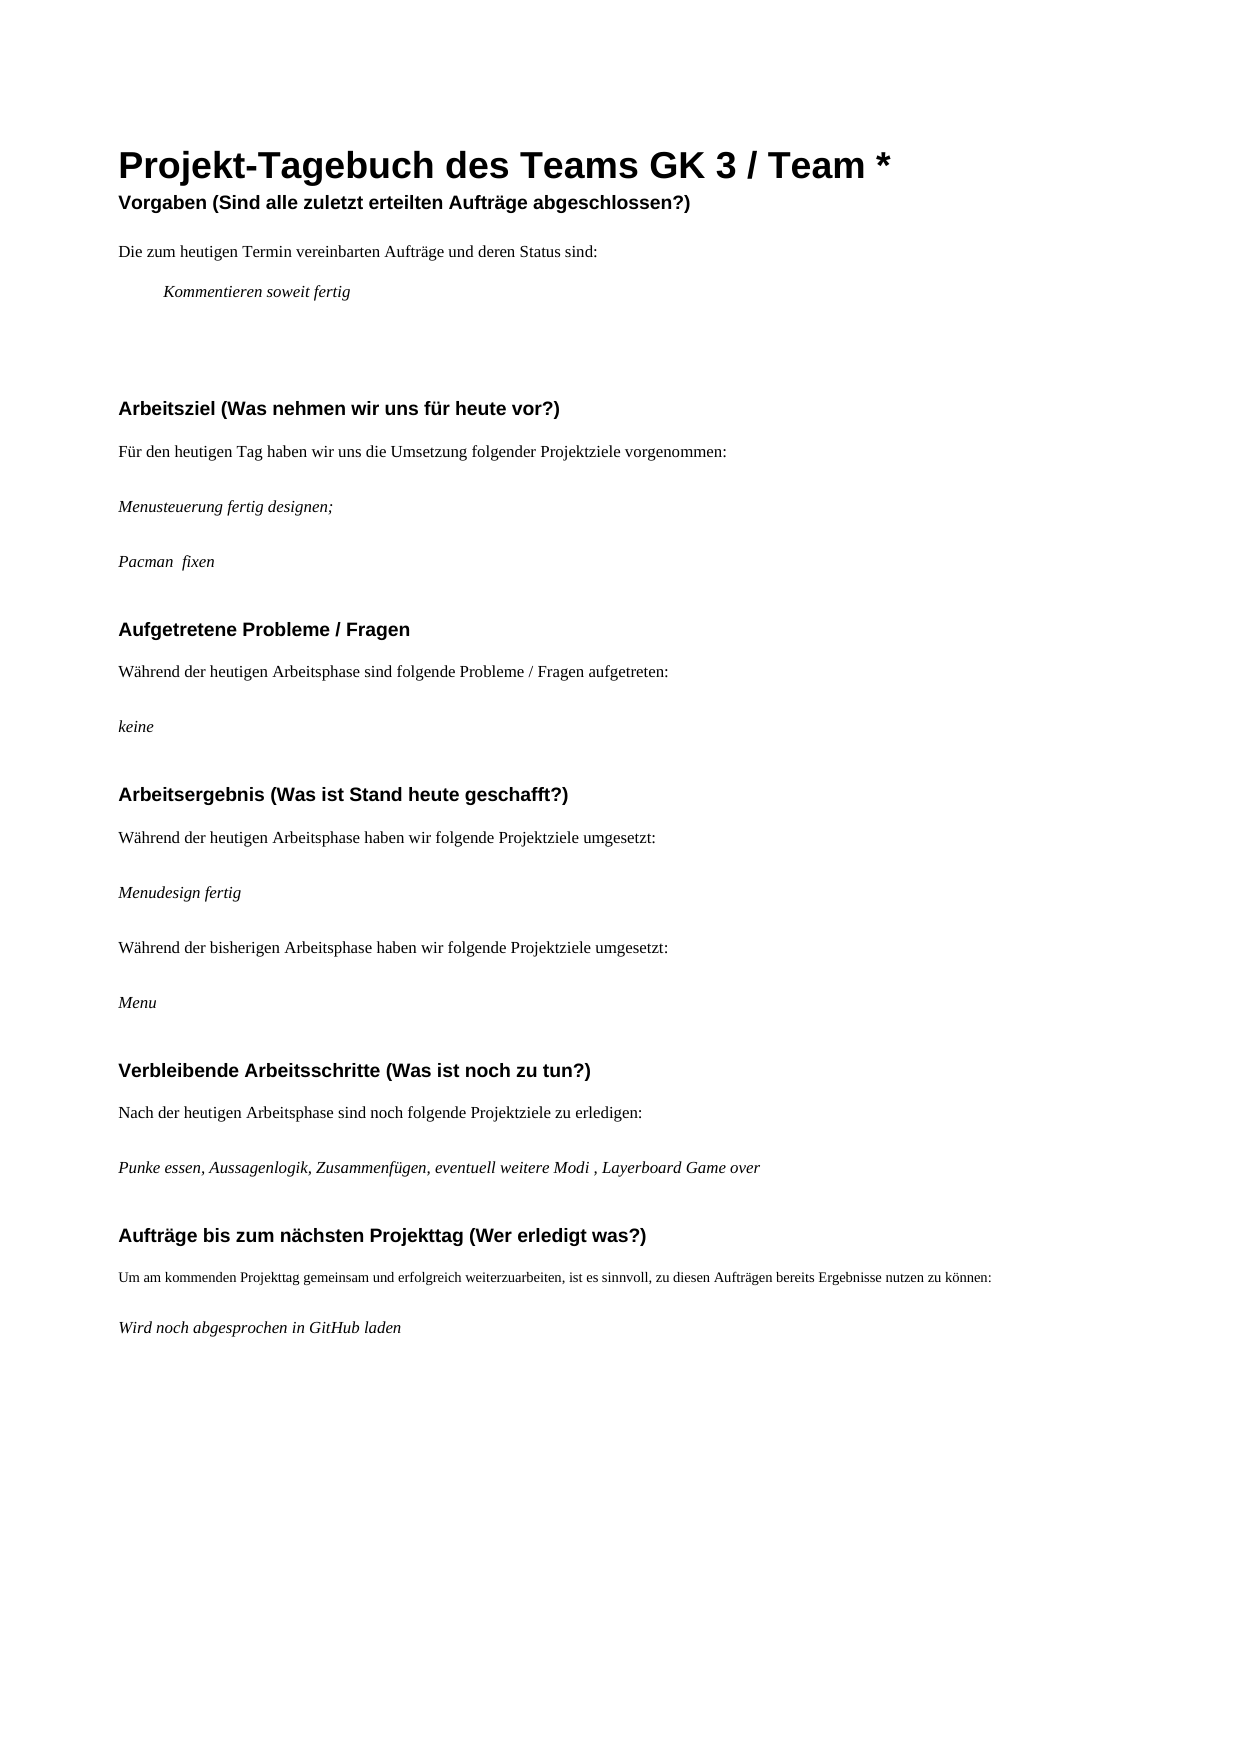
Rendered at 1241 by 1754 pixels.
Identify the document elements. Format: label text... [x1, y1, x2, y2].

list Pacman fixen [118, 551, 1122, 585]
list Verbleibende Arbeitsschritte (Was ist noch zu tun?) [118, 1059, 1122, 1097]
list Um am kommenden Projekttag gemeinsam und erfolgreich weiterzuarbeiten, ist es sinnvoll, zu diesen Aufträgen bereits Ergebnisse nutzen zu können: [118, 1269, 1122, 1298]
list keine [118, 717, 1122, 751]
list Vorgaben (Sind alle zuletzt erteilten Aufträge abgeschlossen?) [118, 191, 1122, 230]
list Arbeitsergebnis (Was ist Stand heute geschafft?) [118, 783, 1122, 822]
list Für den heutigen Tag haben wir uns die Umsetzung folgender Projektziele vorgenommen: [118, 442, 1122, 475]
list Während der bisherigen Arbeitsphase haben wir folgende Projektziele umgesetzt: [118, 937, 1122, 971]
list Menudesign fertig [118, 883, 1122, 916]
list Wird noch abgesprochen in GitHub laden [118, 1318, 1122, 1386]
list Die zum heutigen Termin vereinbarten Aufträge und deren Status sind: Kommentieren soweit fertig [118, 241, 1122, 315]
list Aufgetretene Probleme / Fragen [118, 618, 1122, 656]
list Nach der heutigen Arbeitsphase sind noch folgende Projektziele zu erledigen: [118, 1103, 1122, 1137]
list Während der heutigen Arbeitsphase haben wir folgende Projektziele umgesetzt: [118, 828, 1122, 861]
list Während der heutigen Arbeitsphase sind folgende Probleme / Fragen aufgetreten: [118, 662, 1122, 696]
list Arbeitsziel (Was nehmen wir uns für heute vor?) [118, 397, 1122, 436]
list Aufträge bis zum nächsten Projekttag (Wer erledigt was?) [118, 1224, 1122, 1263]
list Menu [118, 992, 1122, 1026]
list Punke essen, Aussagenlogik, Zusammenfügen, eventuell weitere Modi , Layerboard Game over [118, 1158, 1122, 1192]
list Menusteuerung fertig designen; [118, 496, 1122, 530]
